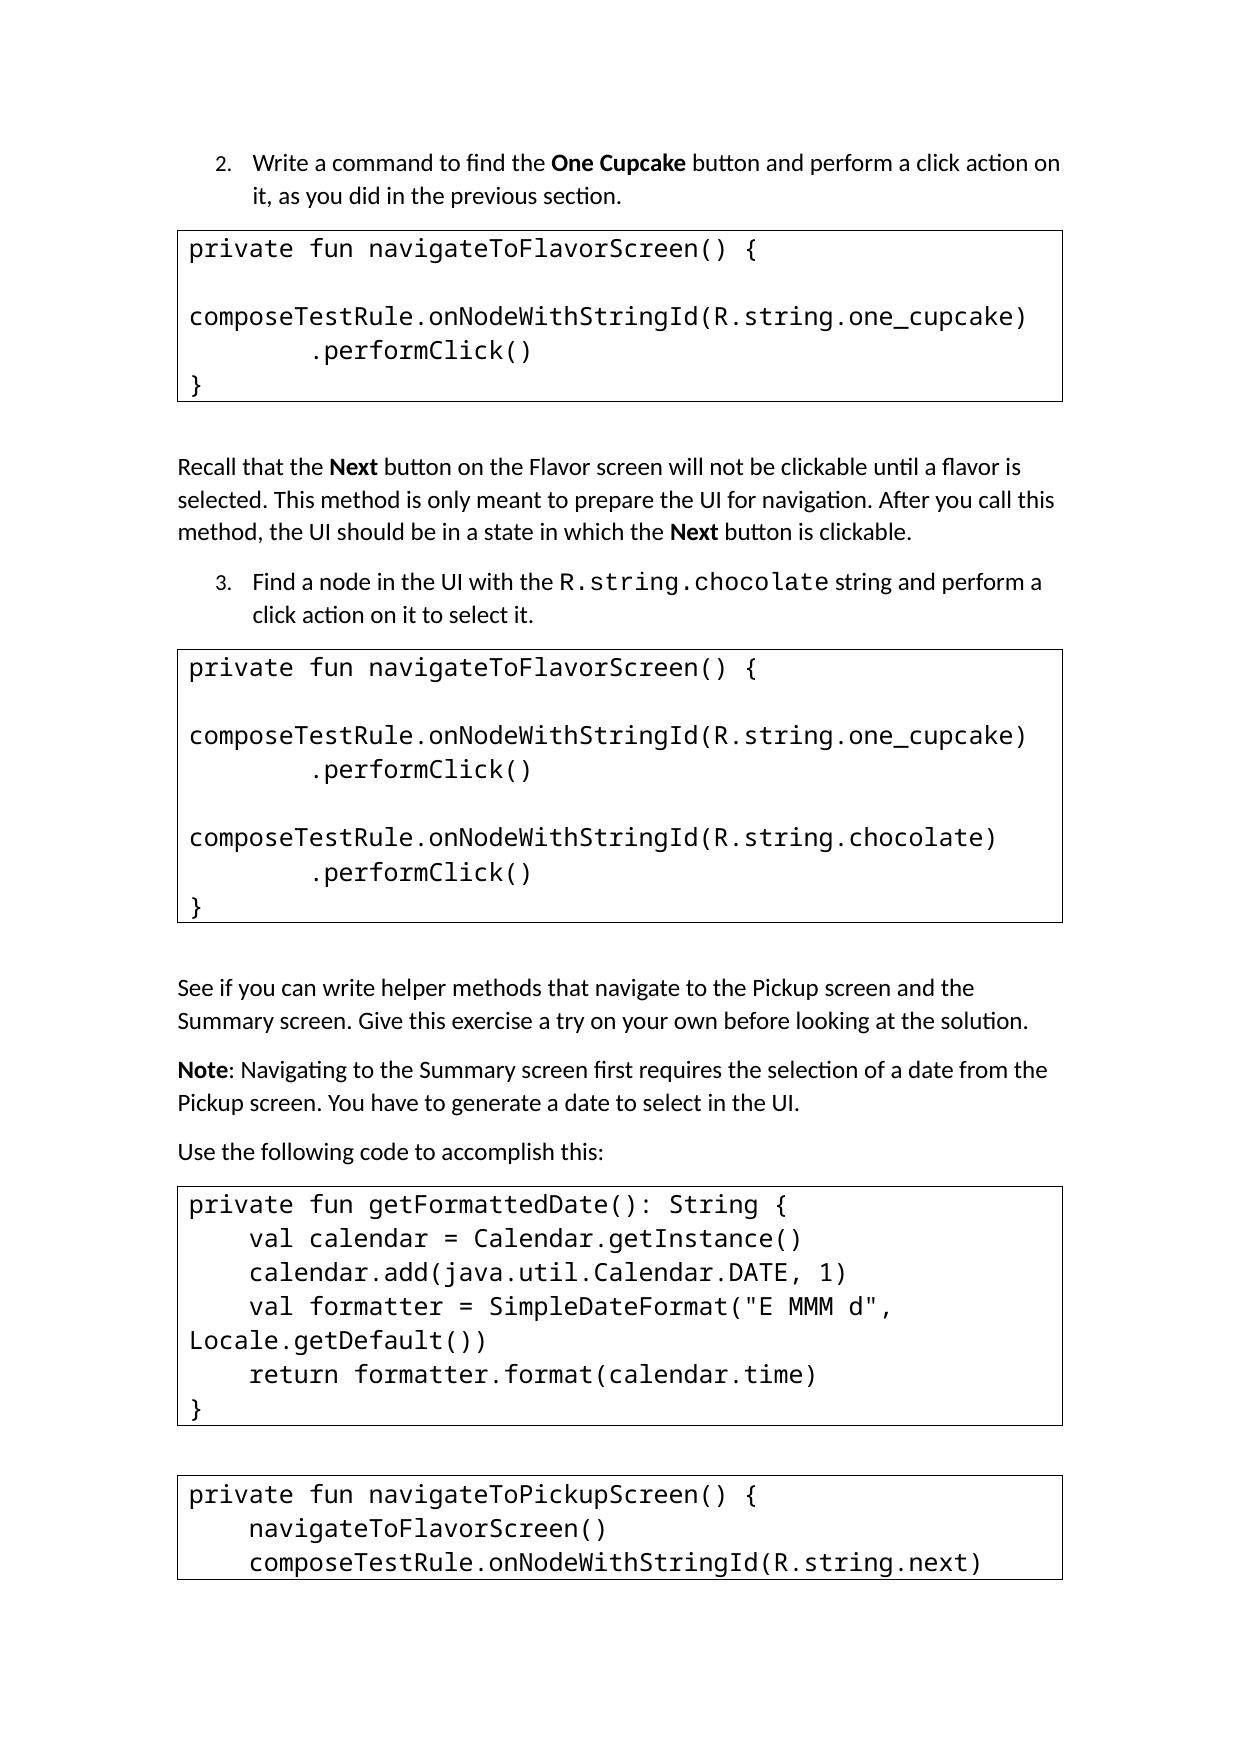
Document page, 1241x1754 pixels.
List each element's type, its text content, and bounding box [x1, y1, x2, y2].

table_header private fun navigateToPickupScreen() { navigateToFlavorScreen() composeTestRule.onNodeWithStringId(R.string.next) [178, 1476, 1062, 1579]
text Use the following code to accomplish this: [177, 1136, 1063, 1167]
list Find a node in the UI with the R.string.chocolate string and perform a click action on it to select it. [215, 566, 1063, 630]
table_header private fun getFormattedDate(): String { val calendar = Calendar.getInstance() calendar.add(java.util.Calendar.DATE, 1) val formatter = SimpleDateFormat("E MMM d", Locale.getDefault()) return formatter.format(calendar.time) } [178, 1187, 1062, 1425]
text See if you can write helper methods that navigate to the Pickup screen and the Summary screen. Give this exercise a try on your own before looking at the solution. [177, 973, 1063, 1036]
text Note: Navigating to the Summary screen first requires the selection of a date from the Pickup screen. You have to generate a date to select in the UI. [177, 1054, 1063, 1118]
list Write a command to find the One Cupcake button and perform a click action on it, as you did in the previous section. [215, 148, 1063, 211]
table_header private fun navigateToFlavorScreen() { composeTestRule.onNodeWithStringId(R.string.one_cupcake) .performClick() } [178, 231, 1062, 401]
table_header private fun navigateToFlavorScreen() { composeTestRule.onNodeWithStringId(R.string.one_cupcake) .performClick() composeTestRule.onNodeWithStringId(R.string.chocolate) .performClick() } [178, 650, 1062, 922]
text Recall that the Next button on the Flavor screen will not be clickable until a flavor is selected. This method is only meant to prepare the UI for navigation. After you call this method, the UI should be in a state in which the Next button is clickable. [177, 451, 1063, 547]
